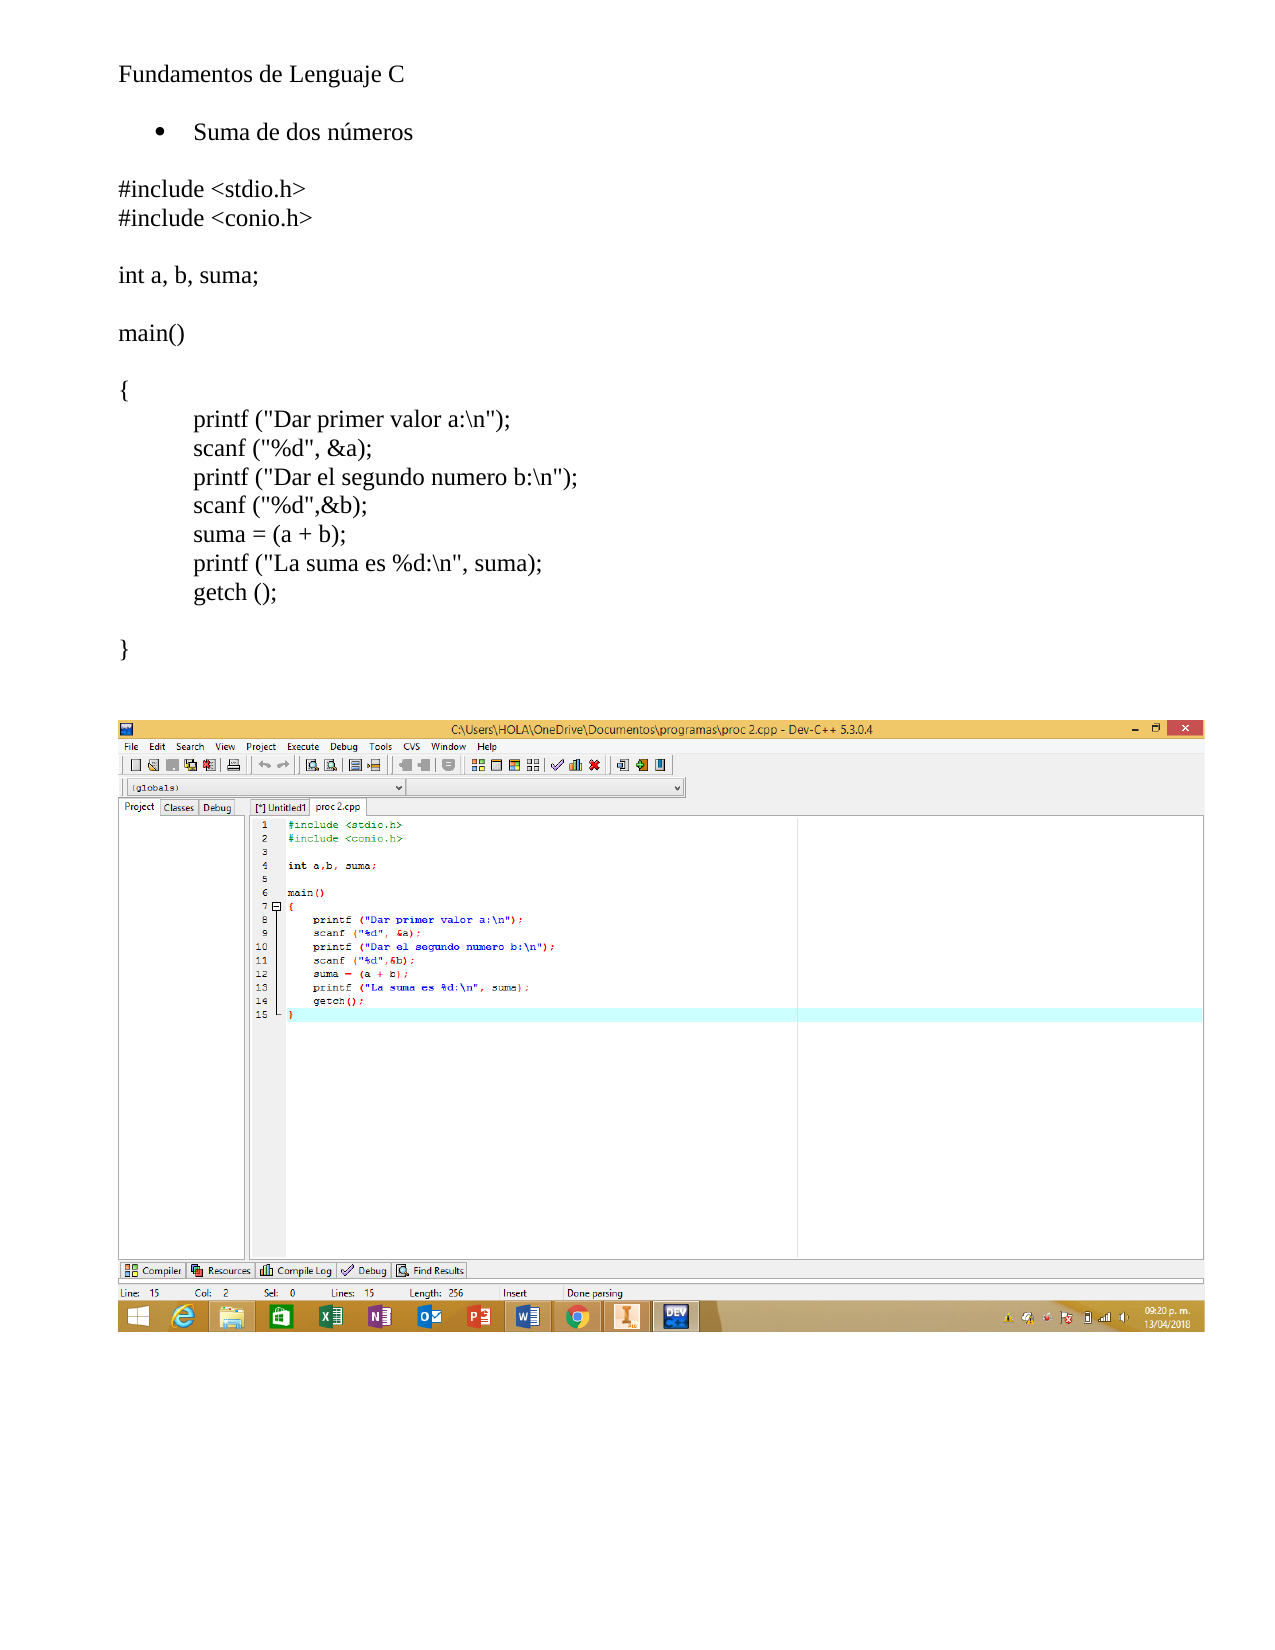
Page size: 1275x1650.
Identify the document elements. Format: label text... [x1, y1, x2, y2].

text getch (); [118, 577, 1205, 605]
text printf ("La suma es %d:\n", suma); [118, 548, 1205, 577]
text { [118, 375, 1205, 404]
text scanf ("%d",&b); [118, 490, 1205, 519]
text main() [118, 318, 1205, 347]
text printf ("Dar primer valor a:\n"); [118, 404, 1205, 433]
text #include <stdio.h> [118, 174, 1205, 203]
text scanf ("%d", &a); [118, 433, 1205, 462]
list Suma de dos números [156, 117, 1205, 145]
text int a, b, suma; [118, 260, 1205, 289]
text Fundamentos de Lenguaje C [118, 59, 1205, 88]
text } [118, 634, 1205, 663]
text #include <conio.h> [118, 203, 1205, 232]
text printf ("Dar el segundo numero b:\n"); [118, 462, 1205, 490]
text suma = (a + b); [118, 519, 1205, 548]
